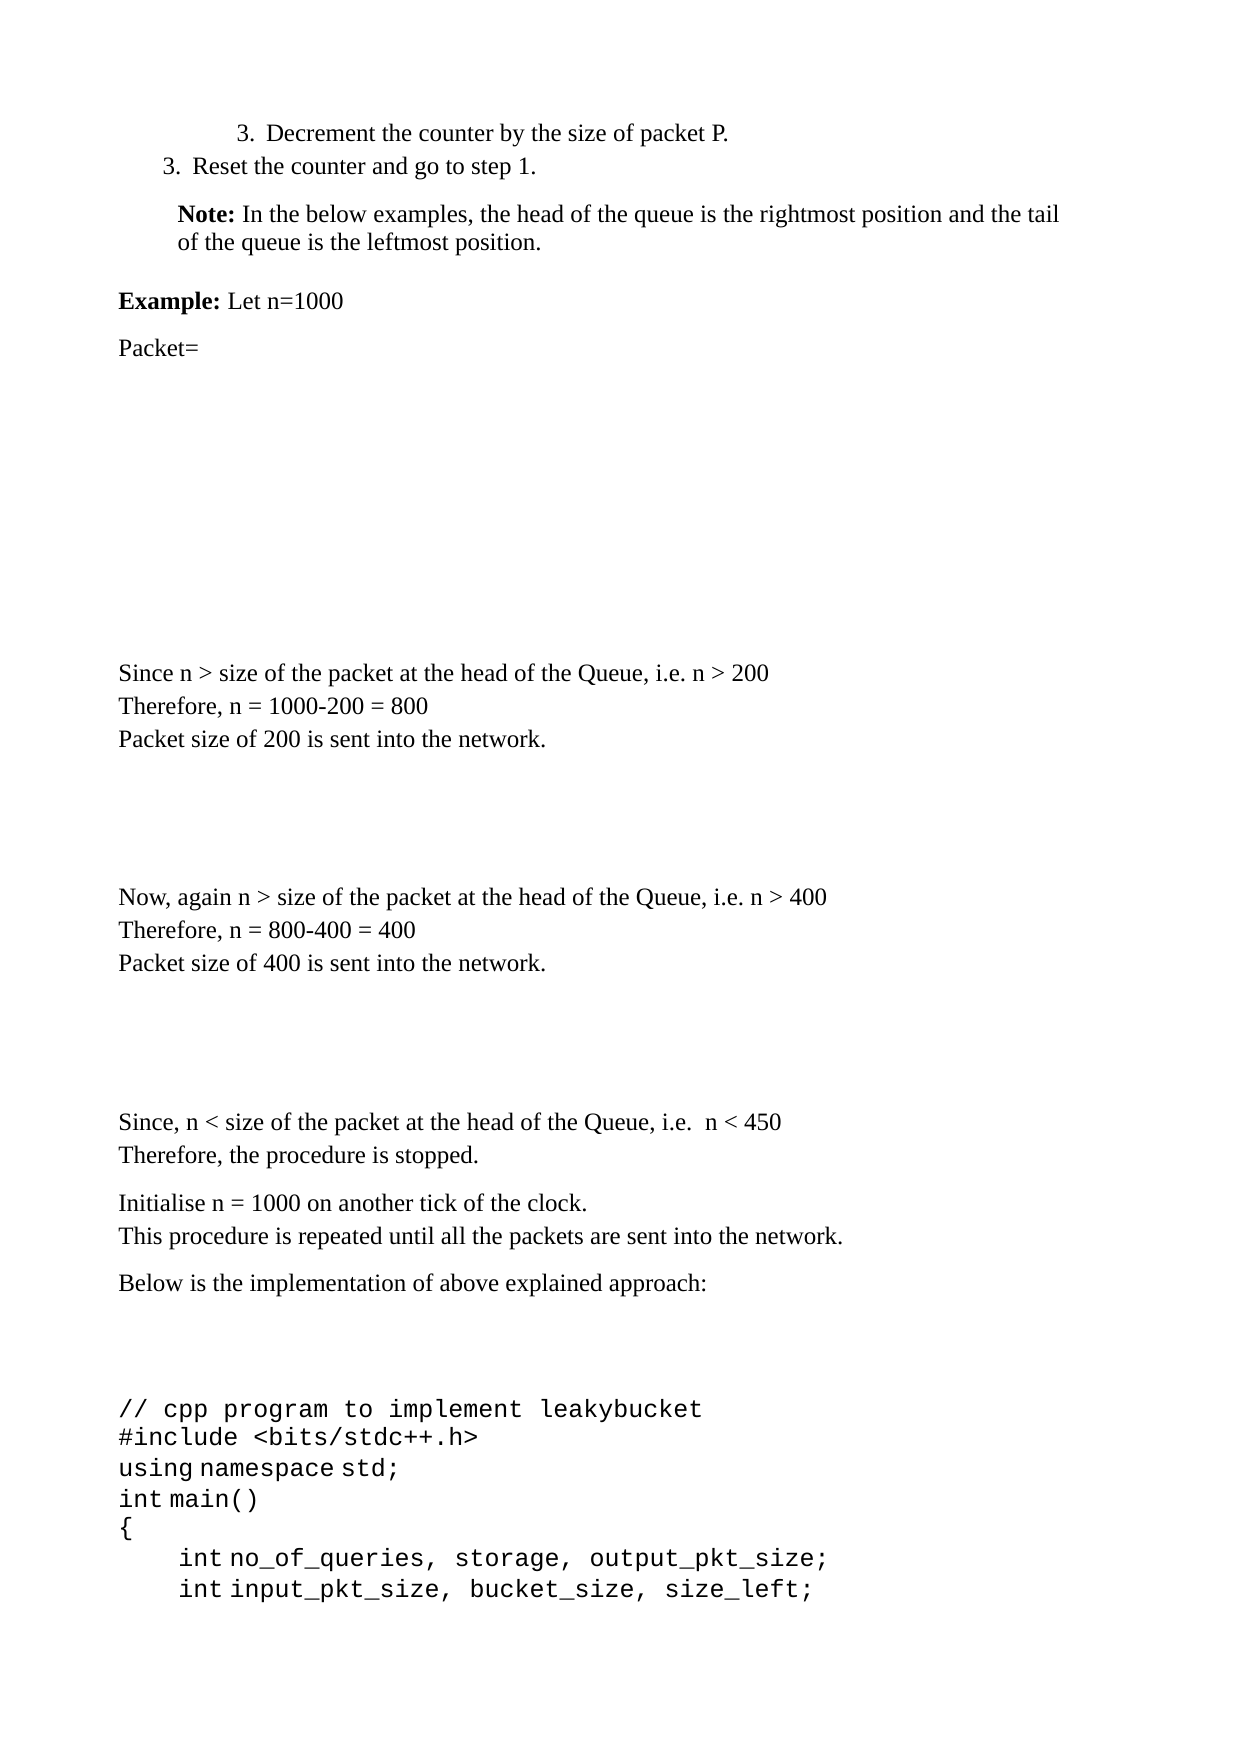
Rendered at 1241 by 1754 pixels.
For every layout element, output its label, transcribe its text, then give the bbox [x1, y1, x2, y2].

text Since, n < size of the packet at the head of the Queue, i.e. n < 450 Therefore, the procedure is stopped. [118, 1107, 1122, 1169]
list Reset the counter and go to step 1. [162, 151, 1122, 180]
text Example: Let n=1000 [118, 286, 1122, 314]
list Decrement the counter by the size of packet P. [236, 118, 1122, 147]
text Note: In the below examples, the head of the queue is the rightmost position and the tail of the queue is the leftmost position. [177, 199, 1063, 256]
text Since n > size of the packet at the head of the Queue, i.e. n > 200 Therefore, n = 1000-200 = 800 Packet size of 200 is sent into the network. [118, 625, 1122, 786]
text Below is the implementation of above explained approach: [118, 1268, 1122, 1330]
table_header // cpp program to implement leakybucket #include <bits/stdc++.h> using namespace std; int main() { int no_of_queries, storage, output_pkt_size; int input_pkt_size, bucket_size, size_left; [118, 1397, 990, 1634]
text Initialise n = 1000 on another tick of the clock. This procedure is repeated until all the packets are sent into the network. [118, 1188, 1122, 1249]
text Packet= [118, 333, 1122, 362]
text Now, again n > size of the packet at the head of the Queue, i.e. n > 400 Therefore, n = 800-400 = 400 Packet size of 400 is sent into the network. [118, 882, 1122, 1010]
